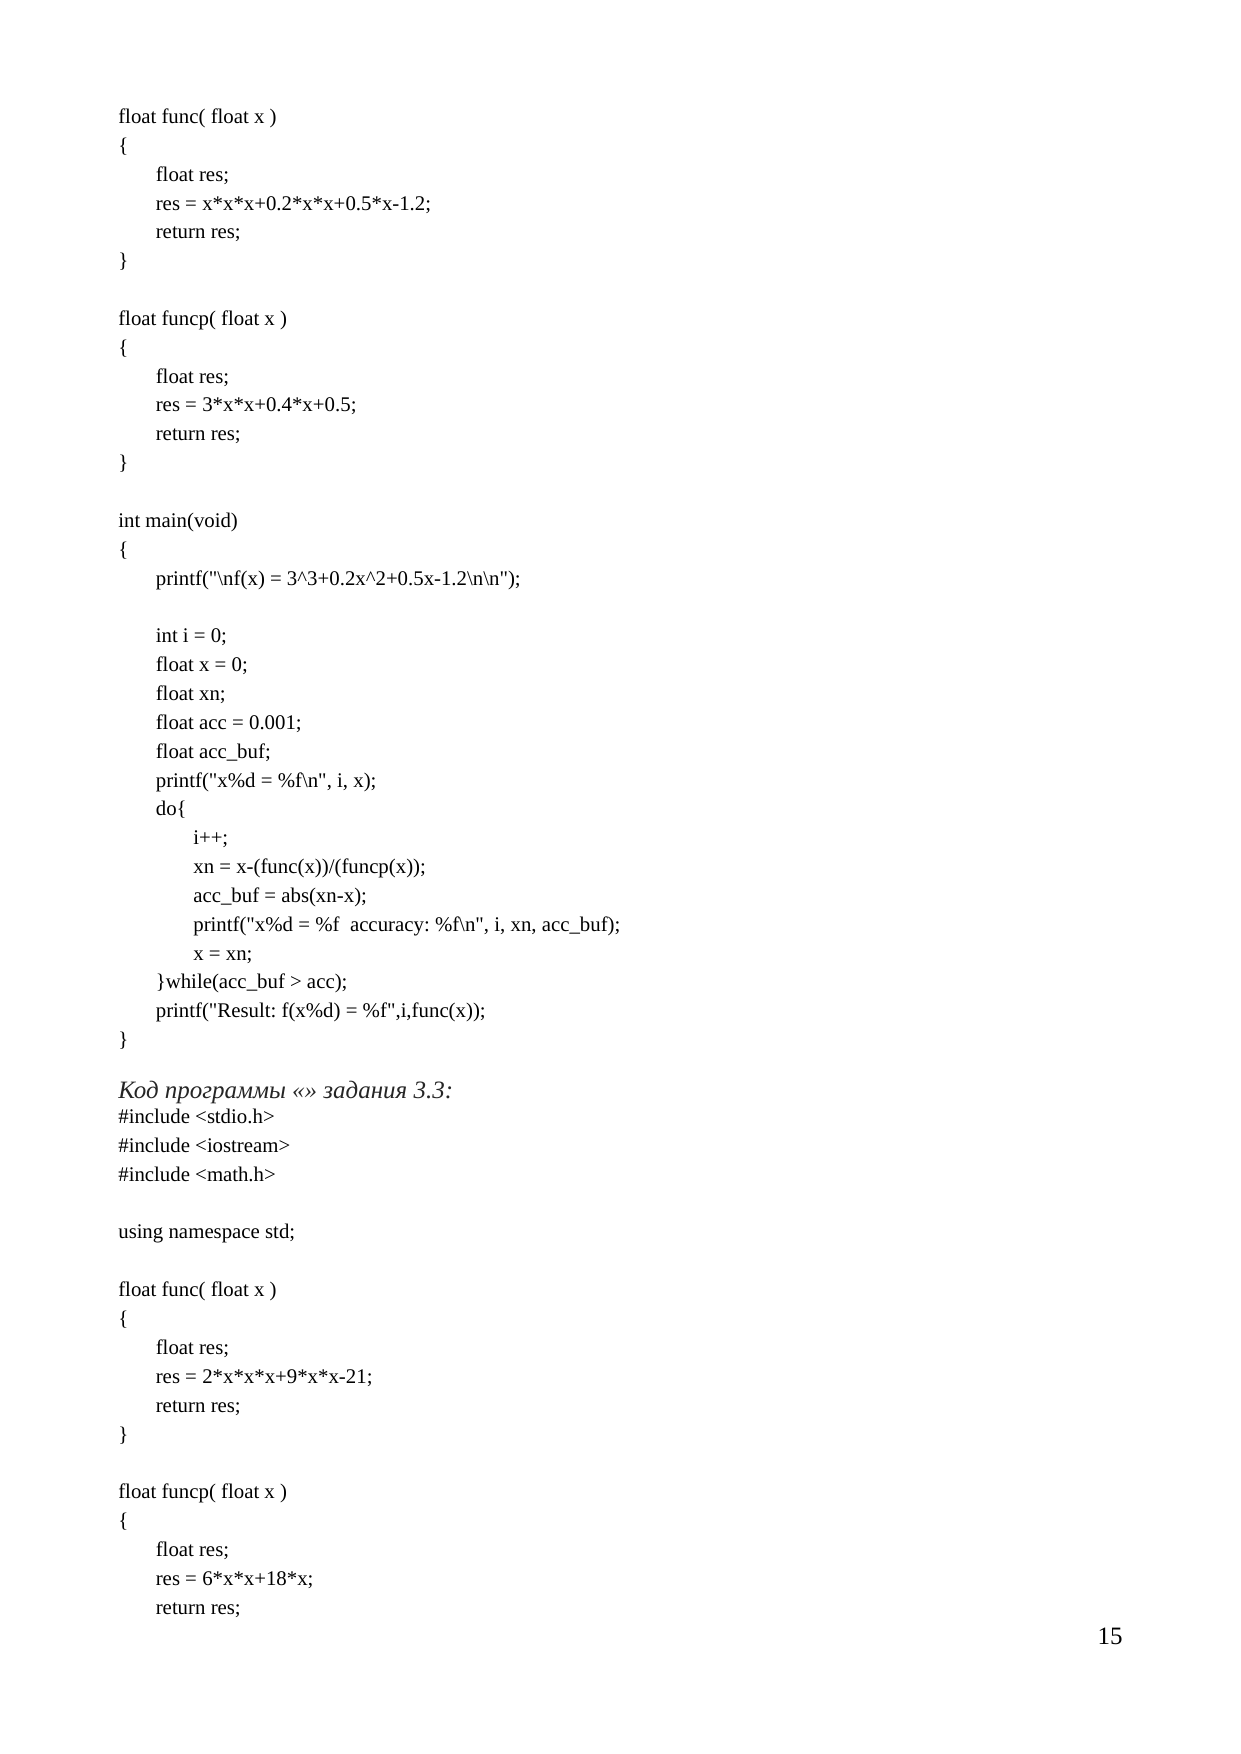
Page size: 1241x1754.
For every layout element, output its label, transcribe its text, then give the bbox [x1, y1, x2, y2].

text float x = 0; [118, 652, 1122, 676]
text float res; [118, 1335, 1122, 1359]
text float func( float x ) [118, 104, 1122, 128]
text } [118, 1027, 1122, 1051]
text res = x*x*x+0.2*x*x+0.5*x-1.2; [118, 190, 1122, 214]
text int i = 0; [118, 623, 1122, 647]
text float funcp( float x ) [118, 1479, 1122, 1503]
text } [118, 248, 1122, 272]
text } [118, 450, 1122, 474]
text acc_buf = abs(xn-x); [118, 883, 1122, 907]
text x = xn; [118, 941, 1122, 965]
text { [118, 1306, 1122, 1330]
text #include <iostream> [118, 1133, 1122, 1157]
text return res; [118, 219, 1122, 243]
text return res; [118, 421, 1122, 445]
text #include <math.h> [118, 1162, 1122, 1186]
text float funcp( float x ) [118, 306, 1122, 330]
text { [118, 1508, 1122, 1532]
text float res; [118, 162, 1122, 186]
text float res; [118, 1537, 1122, 1561]
text { [118, 335, 1122, 359]
text float xn; [118, 681, 1122, 705]
text return res; [118, 1594, 1122, 1619]
text printf("x%d = %f accuracy: %f\n", i, xn, acc_buf); [118, 912, 1122, 936]
text return res; [118, 1393, 1122, 1417]
text res = 6*x*x+18*x; [118, 1566, 1122, 1590]
text { [118, 133, 1122, 157]
text res = 2*x*x*x+9*x*x-21; [118, 1364, 1122, 1388]
text printf("x%d = %f\n", i, x); [118, 767, 1122, 792]
text int main(void) [118, 508, 1122, 532]
text float acc_buf; [118, 739, 1122, 763]
text #include <stdio.h> [118, 1104, 1122, 1128]
text { [118, 537, 1122, 561]
text }while(acc_buf > acc); [118, 969, 1122, 993]
text res = 3*x*x+0.4*x+0.5; [118, 392, 1122, 416]
text printf("Result: f(x%d) = %f",i,func(x)); [118, 998, 1122, 1022]
text float func( float x ) [118, 1277, 1122, 1301]
text using namespace std; [118, 1219, 1122, 1243]
text do{ [118, 796, 1122, 820]
text } [118, 1421, 1122, 1446]
text printf("\nf(x) = 3^3+0.2x^2+0.5x-1.2\n\n"); [118, 566, 1122, 589]
text float acc = 0.001; [118, 710, 1122, 734]
text i++; [118, 825, 1122, 849]
text xn = x-(func(x))/(funcp(x)); [118, 854, 1122, 878]
text float res; [118, 363, 1122, 388]
text Код программы «» задания 3.3: [118, 1075, 1122, 1104]
